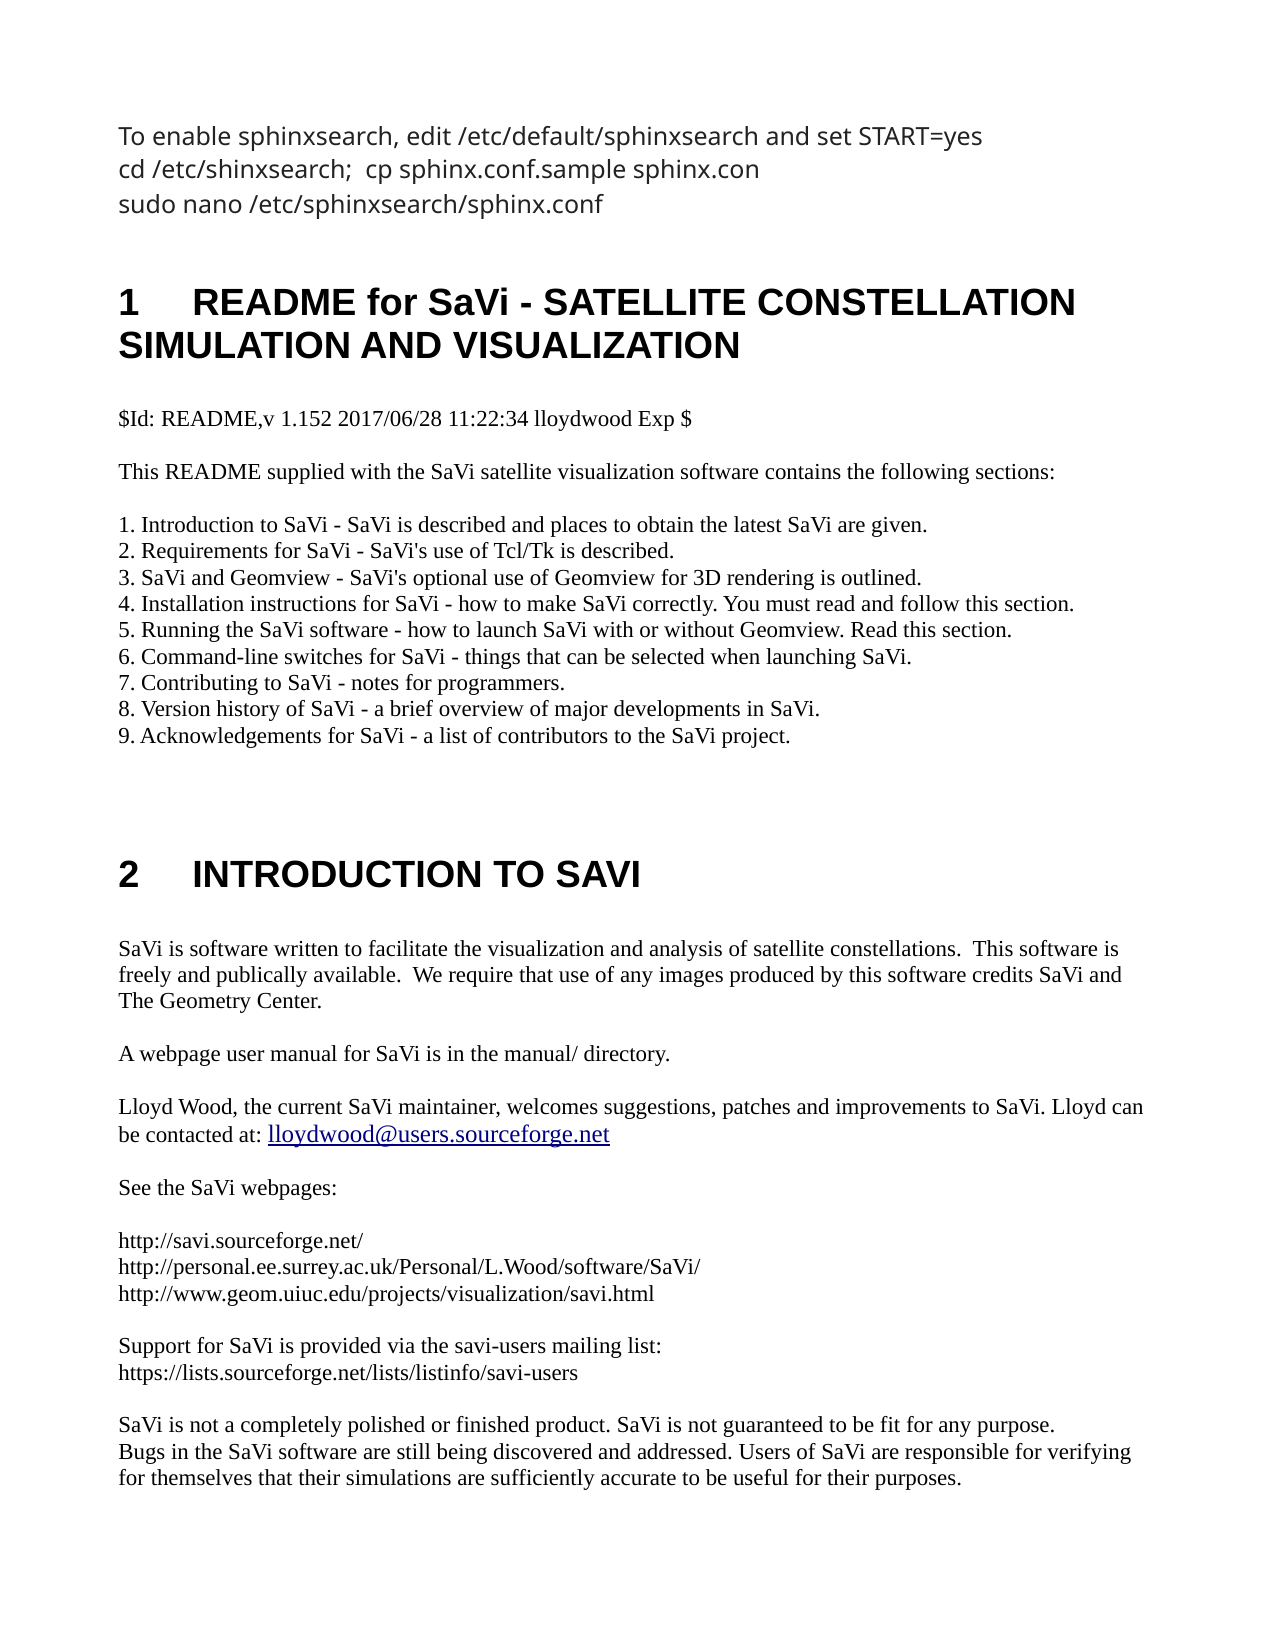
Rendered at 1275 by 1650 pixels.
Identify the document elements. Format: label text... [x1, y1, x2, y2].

text 5. Running the SaVi software - how to launch SaVi with or without Geomview. Read this section. [118, 616, 1157, 643]
text See the SaVi webpages: [118, 1174, 1157, 1201]
text cd /etc/shinxsearch; cp sphinx.conf.sample sphinx.con [118, 152, 1157, 186]
text 1. Introduction to SaVi - SaVi is described and places to obtain the latest SaVi are given. [118, 511, 1157, 537]
subtitle INTRODUCTION TO SAVI [118, 852, 1157, 896]
text This README supplied with the SaVi satellite visualization software contains the following sections: [118, 458, 1157, 484]
text A webpage user manual for SaVi is in the manual/ directory. [118, 1040, 1157, 1066]
subtitle README for SaVi - SATELLITE CONSTELLATION SIMULATION AND VISUALIZATION [118, 279, 1157, 367]
text 7. Contributing to SaVi - notes for programmers. [118, 669, 1157, 695]
text 9. Acknowledgements for SaVi - a list of contributors to the SaVi project. [118, 722, 1157, 748]
text sudo nano /etc/sphinxsearch/sphinx.conf [118, 186, 1157, 220]
text 8. Version history of SaVi - a brief overview of major developments in SaVi. [118, 695, 1157, 722]
text http://savi.sourceforge.net/ [118, 1227, 1157, 1253]
text Lloyd Wood, the current SaVi maintainer, welcomes suggestions, patches and improvements to SaVi. Lloyd can be contacted at: lloydwood@users.sourceforge.net [118, 1093, 1157, 1148]
text 2. Requirements for SaVi - SaVi's use of Tcl/Tk is described. [118, 537, 1157, 564]
text Bugs in the SaVi software are still being discovered and addressed. Users of SaVi are responsible for verifying for themselves that their simulations are sufficiently accurate to be useful for their purposes. [118, 1438, 1157, 1491]
text https://lists.sourceforge.net/lists/listinfo/savi-users [118, 1359, 1157, 1385]
text 4. Installation instructions for SaVi - how to make SaVi correctly. You must read and follow this section. [118, 590, 1157, 616]
text 6. Command-line switches for SaVi - things that can be selected when launching SaVi. [118, 643, 1157, 669]
text 3. SaVi and Geomview - SaVi's optional use of Geomview for 3D rendering is outlined. [118, 564, 1157, 590]
text Support for SaVi is provided via the savi-users mailing list: [118, 1332, 1157, 1359]
text To enable sphinxsearch, edit /etc/default/sphinxsearch and set START=yes [118, 118, 1157, 152]
text http://personal.ee.surrey.ac.uk/Personal/L.Wood/software/SaVi/ [118, 1253, 1157, 1280]
text SaVi is not a completely polished or finished product. SaVi is not guaranteed to be fit for any purpose. [118, 1411, 1157, 1438]
text SaVi is software written to facilitate the visualization and analysis of satellite constellations. This software is freely and publically available. We require that use of any images produced by this software credits SaVi and The Geometry Center. [118, 935, 1157, 1014]
text $Id: README,v 1.152 2017/06/28 11:22:34 lloydwood Exp $ [118, 406, 1157, 432]
text http://www.geom.uiuc.edu/projects/visualization/savi.html [118, 1280, 1157, 1306]
